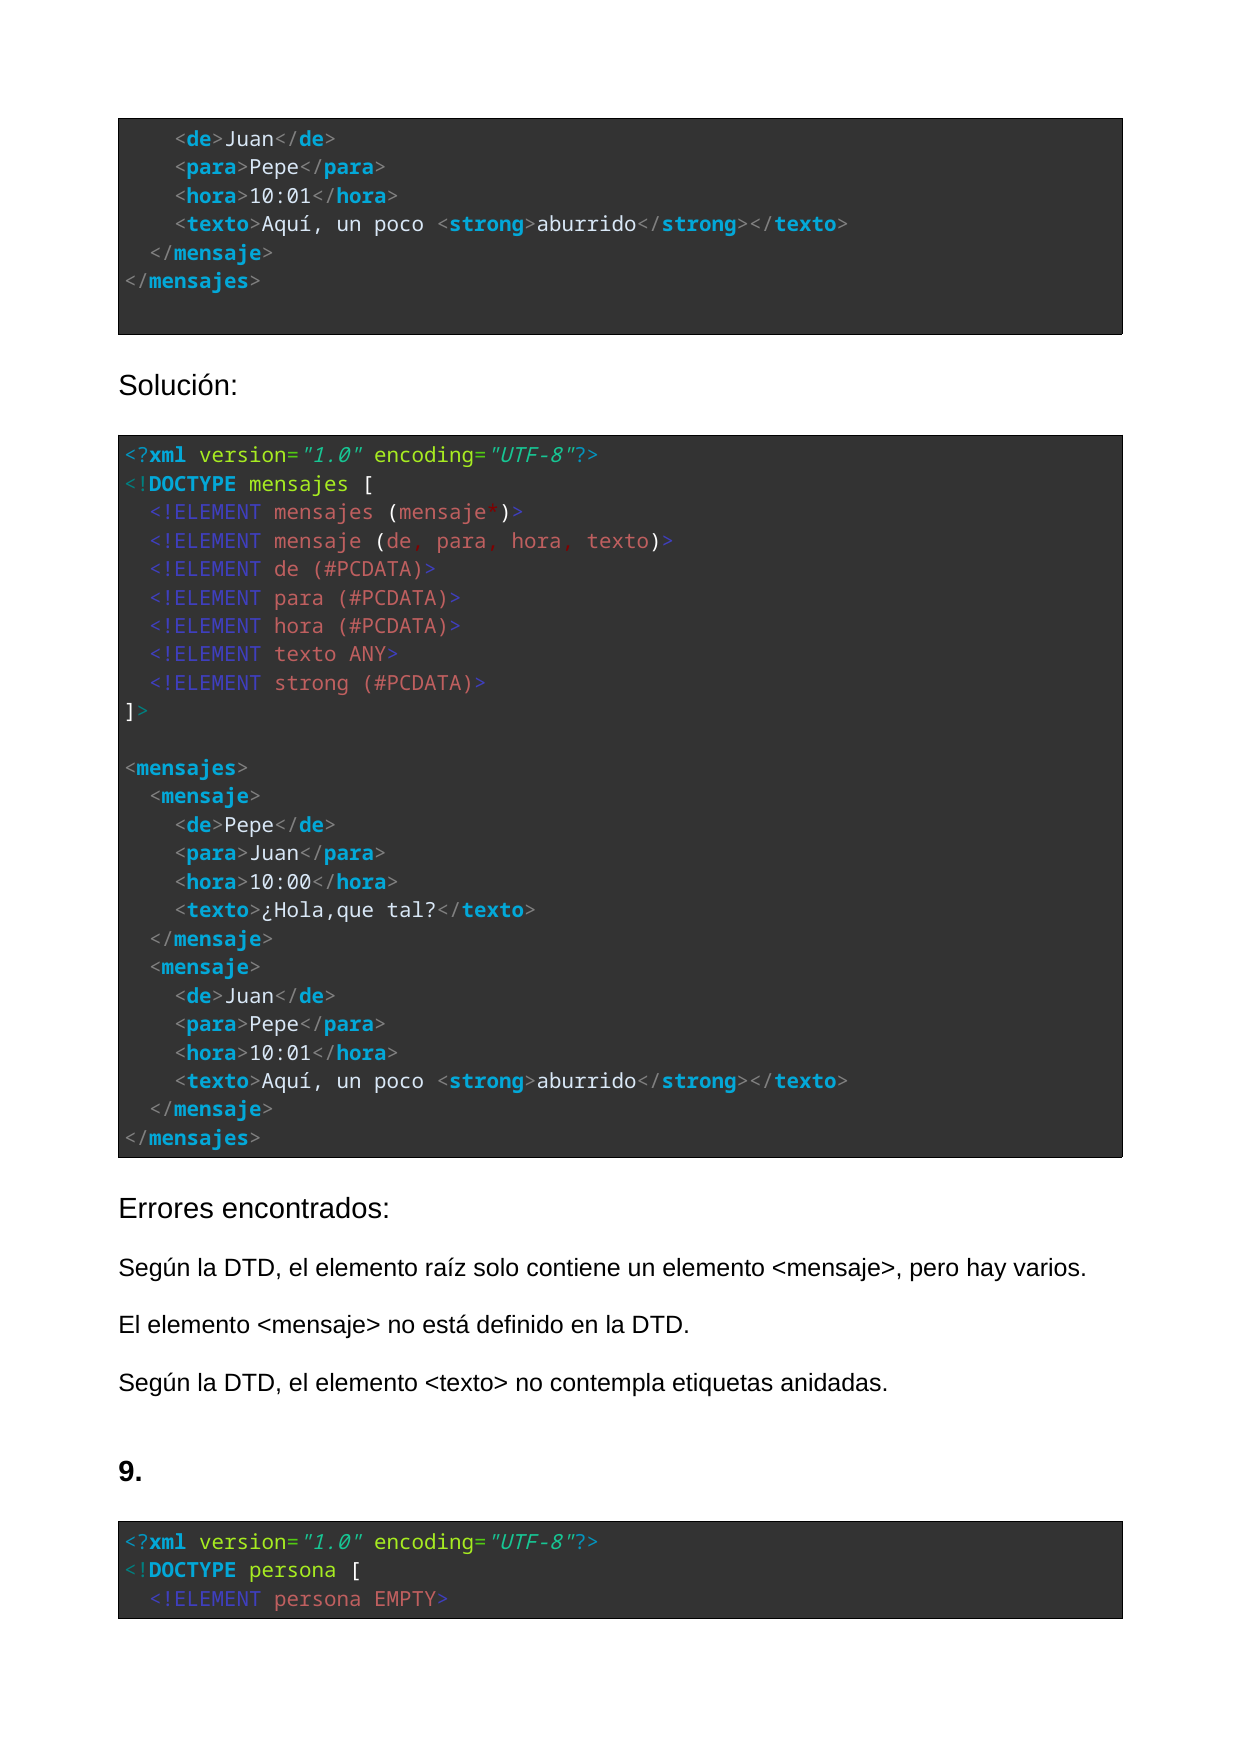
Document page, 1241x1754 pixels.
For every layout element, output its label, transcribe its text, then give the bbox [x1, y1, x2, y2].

text Errores encontrados: [118, 1191, 1122, 1224]
text El elemento <mensaje> no está definido en la DTD. [118, 1311, 1122, 1339]
text Según la DTD, el elemento raíz solo contiene un elemento <mensaje>, pero hay varios. [118, 1253, 1122, 1282]
table_header <de>Juan</de> <para>Pepe</para> <hora>10:01</hora> <texto>Aquí, un poco <strong>aburrido</strong></texto> </mensaje> </mensajes> [119, 119, 1122, 334]
text 9. [118, 1454, 1122, 1488]
table_header <?xml version="1.0" encoding="UTF-8"?> <!DOCTYPE persona [ <!ELEMENT persona EMPTY> [119, 1522, 1122, 1618]
table_header <?xml version="1.0" encoding="UTF-8"?> <!DOCTYPE mensajes [ <!ELEMENT mensajes (mensaje*)> <!ELEMENT mensaje (de, para, hora, texto)> <!ELEMENT de (#PCDATA)> <!ELEMENT para (#PCDATA)> <!ELEMENT hora (#PCDATA)> <!ELEMENT texto ANY> <!ELEMENT strong (#PCDATA)> ]> <mensajes> <mensaje> <de>Pepe</de> <para>Juan</para> <hora>10:00</hora> <texto>¿Hola,que tal?</texto> </mensaje> <mensaje> <de>Juan</de> <para>Pepe</para> <hora>10:01</hora> <texto>Aquí, un poco <strong>aburrido</strong></texto> </mensaje> </mensajes> [119, 436, 1122, 1157]
text Según la DTD, el elemento <texto> no contempla etiquetas anidadas. [118, 1368, 1122, 1397]
text Solución: [118, 367, 1122, 401]
